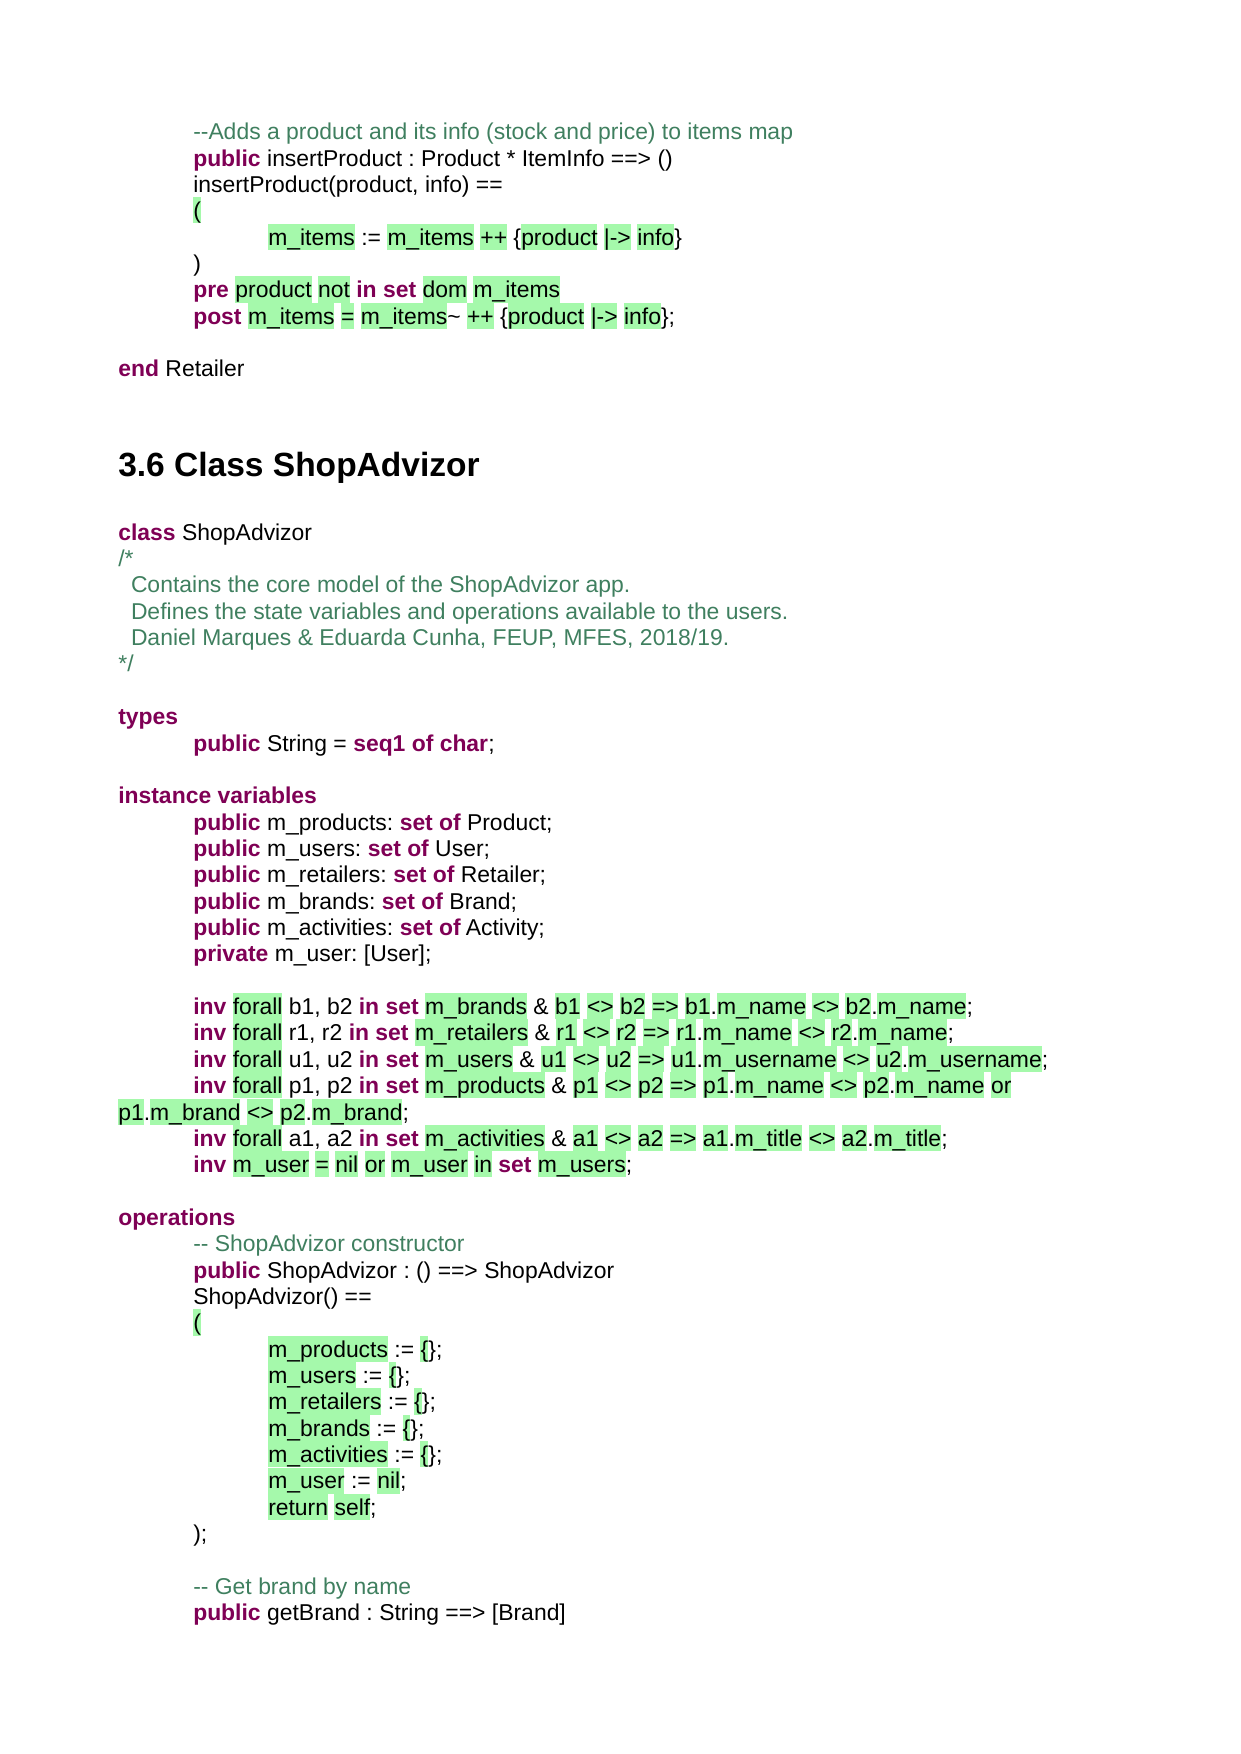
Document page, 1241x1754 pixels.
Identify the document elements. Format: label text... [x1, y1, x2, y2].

text ( [118, 197, 1122, 223]
text ( [118, 1309, 1122, 1336]
text ) [118, 250, 1122, 276]
text public String = seq1 of char; [118, 729, 1122, 756]
text ); [118, 1520, 1122, 1546]
text return self; [118, 1494, 1122, 1520]
text pre product not in set dom m_items [118, 276, 1122, 303]
text public m_retailers: set of Retailer; [118, 861, 1122, 888]
text inv forall a1, a2 in set m_activities & a1 <> a2 => a1.m_title <> a2.m_title; [118, 1125, 1122, 1151]
text public m_products: set of Product; [118, 808, 1122, 835]
text --Adds a product and its info (stock and price) to items map [118, 118, 1122, 144]
text */ [118, 650, 1122, 677]
text operations [118, 1204, 1122, 1230]
text m_brands := {}; [118, 1415, 1122, 1441]
text inv forall u1, u2 in set m_users & u1 <> u2 => u1.m_username <> u2.m_username; [118, 1046, 1122, 1072]
text Daniel Marques & Eduarda Cunha, FEUP, MFES, 2018/19. [118, 624, 1122, 650]
text m_products := {}; [118, 1336, 1122, 1362]
text m_items := m_items ++ {product |-> info} [118, 223, 1122, 250]
text ShopAdvizor() == [118, 1283, 1122, 1309]
text m_retailers := {}; [118, 1388, 1122, 1415]
text insertProduct(product, info) == [118, 171, 1122, 197]
text end Retailer [118, 355, 1122, 382]
text private m_user: [User]; [118, 940, 1122, 967]
text public m_brands: set of Brand; [118, 888, 1122, 914]
text instance variables [118, 782, 1122, 808]
text public ShopAdvizor : () ==> ShopAdvizor [118, 1257, 1122, 1283]
text inv forall b1, b2 in set m_brands & b1 <> b2 => b1.m_name <> b2.m_name; [118, 993, 1122, 1019]
text class ShopAdvizor [118, 519, 1122, 545]
subtitle 3.6 Class ShopAdvizor [118, 445, 1122, 484]
text inv forall r1, r2 in set m_retailers & r1 <> r2 => r1.m_name <> r2.m_name; [118, 1019, 1122, 1046]
text inv forall p1, p2 in set m_products & p1 <> p2 => p1.m_name <> p2.m_name or p1.m_brand <> p2.m_brand; [118, 1072, 1122, 1125]
text inv m_user = nil or m_user in set m_users; [118, 1151, 1122, 1177]
text -- ShopAdvizor constructor [118, 1230, 1122, 1257]
text post m_items = m_items~ ++ {product |-> info}; [118, 303, 1122, 329]
text /* [118, 545, 1122, 571]
text public getBrand : String ==> [Brand] [118, 1599, 1122, 1626]
text m_user := nil; [118, 1467, 1122, 1494]
text public m_users: set of User; [118, 835, 1122, 861]
text -- Get brand by name [118, 1573, 1122, 1599]
text public insertProduct : Product * ItemInfo ==> () [118, 144, 1122, 171]
text types [118, 703, 1122, 729]
text public m_activities: set of Activity; [118, 914, 1122, 940]
text Defines the state variables and operations available to the users. [118, 598, 1122, 624]
text m_activities := {}; [118, 1441, 1122, 1467]
text m_users := {}; [118, 1362, 1122, 1388]
text Contains the core model of the ShopAdvizor app. [118, 571, 1122, 598]
